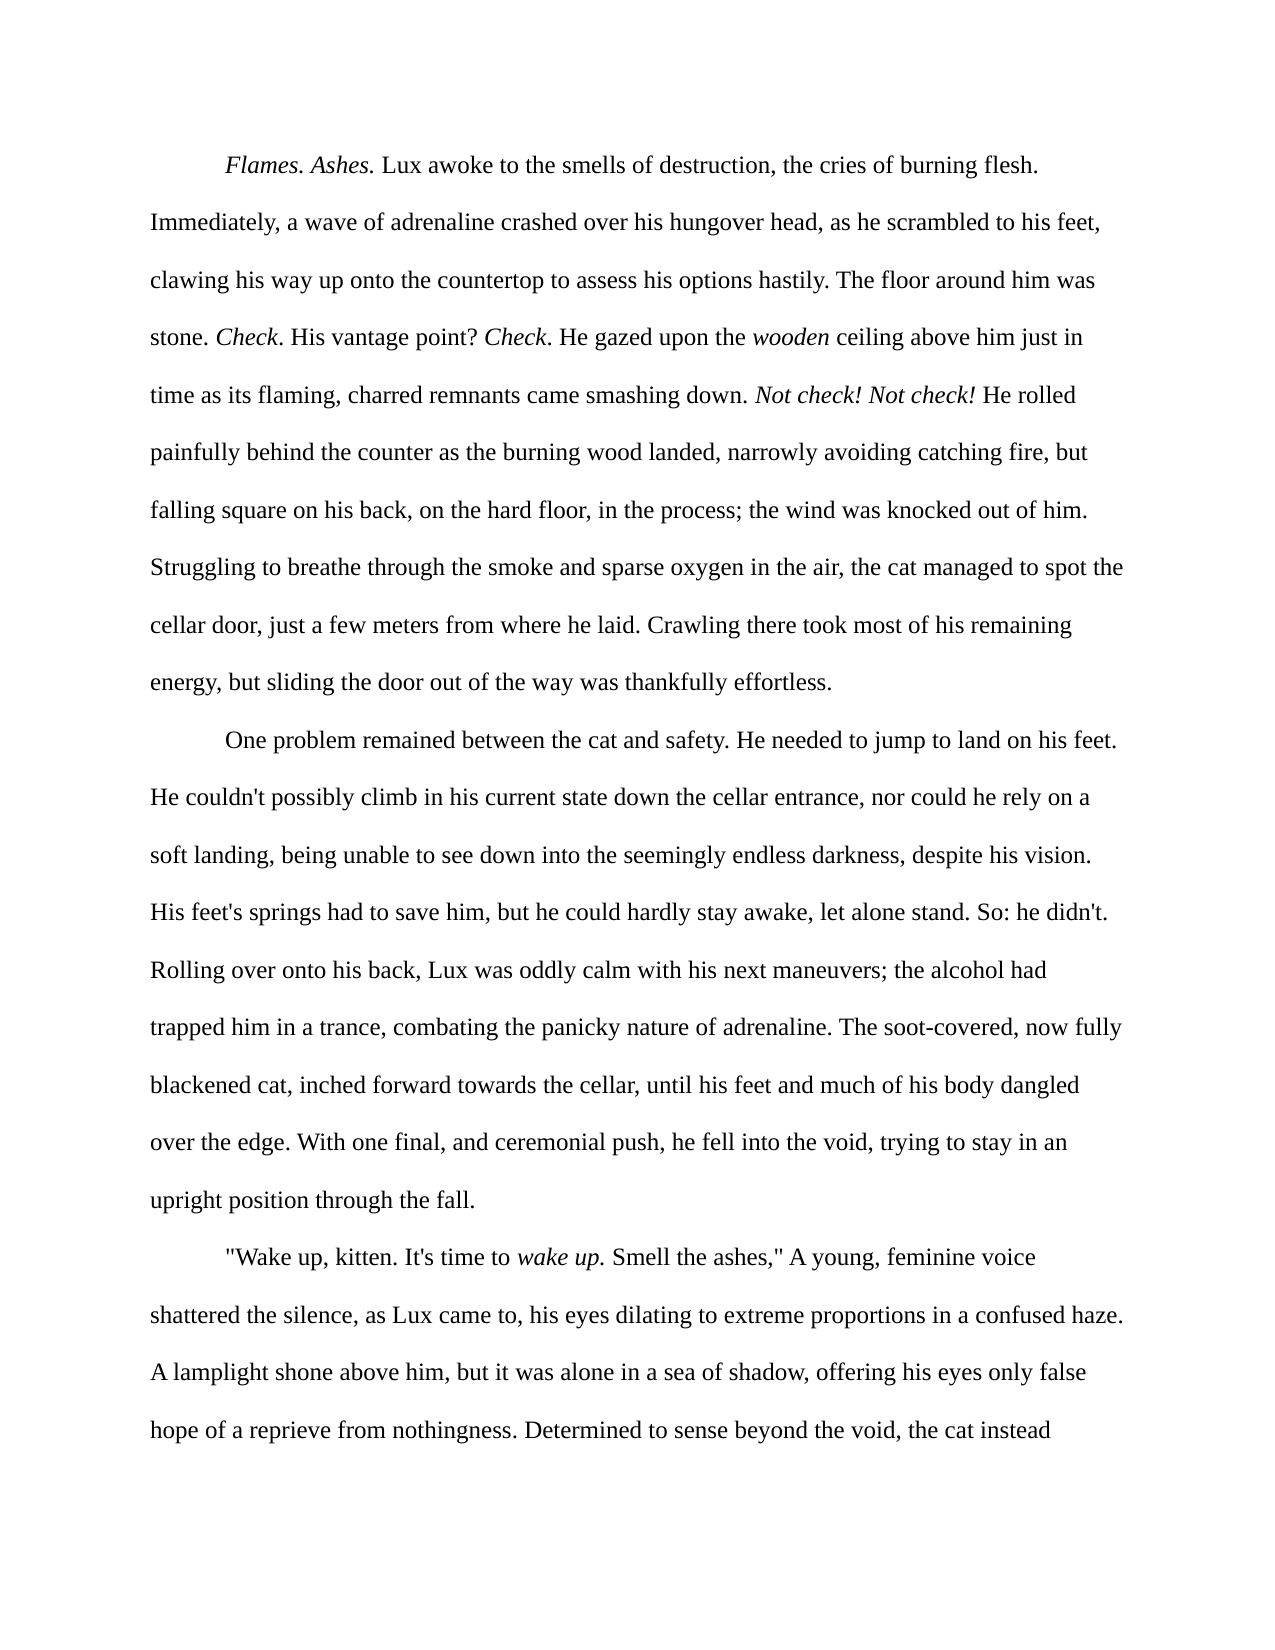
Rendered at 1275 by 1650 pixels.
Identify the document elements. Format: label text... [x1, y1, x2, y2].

text Flames. Ashes. Lux awoke to the smells of destruction, the cries of burning flesh. Immediately, a wave of adrenaline crashed over his hungover head, as he scrambled to his feet, clawing his way up onto the countertop to assess his options hastily. The floor around him was stone. Check. His vantage point? Check. He gazed upon the wooden ceiling above him just in time as its flaming, charred remnants came smashing down. Not check! Not check! He rolled painfully behind the counter as the burning wood landed, narrowly avoiding catching fire, but falling square on his back, on the hard floor, in the process; the wind was knocked out of him. Struggling to breathe through the smoke and sparse oxygen in the air, the cat managed to spot the cellar door, just a few meters from where he laid. Crawling there took most of his remaining energy, but sliding the door out of the way was thankfully effortless. [150, 150, 1125, 696]
text One problem remained between the cat and safety. He needed to jump to land on his feet. He couldn't possibly climb in his current state down the cellar entrance, nor could he rely on a soft landing, being unable to see down into the seemingly endless darkness, despite his vision. His feet's springs had to save him, but he could hardly stay awake, let alone stand. So: he didn't. Rolling over onto his back, Lux was oddly calm with his next maneuvers; the alcohol had trapped him in a trance, combating the panicky nature of adrenaline. The soot-covered, now fully blackened cat, inched forward towards the cellar, until his feet and much of his body dangled over the edge. With one final, and ceremonial push, he fell into the void, trying to stay in an upright position through the fall. [150, 725, 1125, 1214]
text "Wake up, kitten. It's time to wake up. Smell the ashes," A young, feminine voice shattered the silence, as Lux came to, his eyes dilating to extreme proportions in a confused haze. A lamplight shone above him, but it was alone in a sea of shadow, offering his eyes only false hope of a reprieve from nothingness. Determined to sense beyond the void, the cat instead [150, 1242, 1125, 1444]
